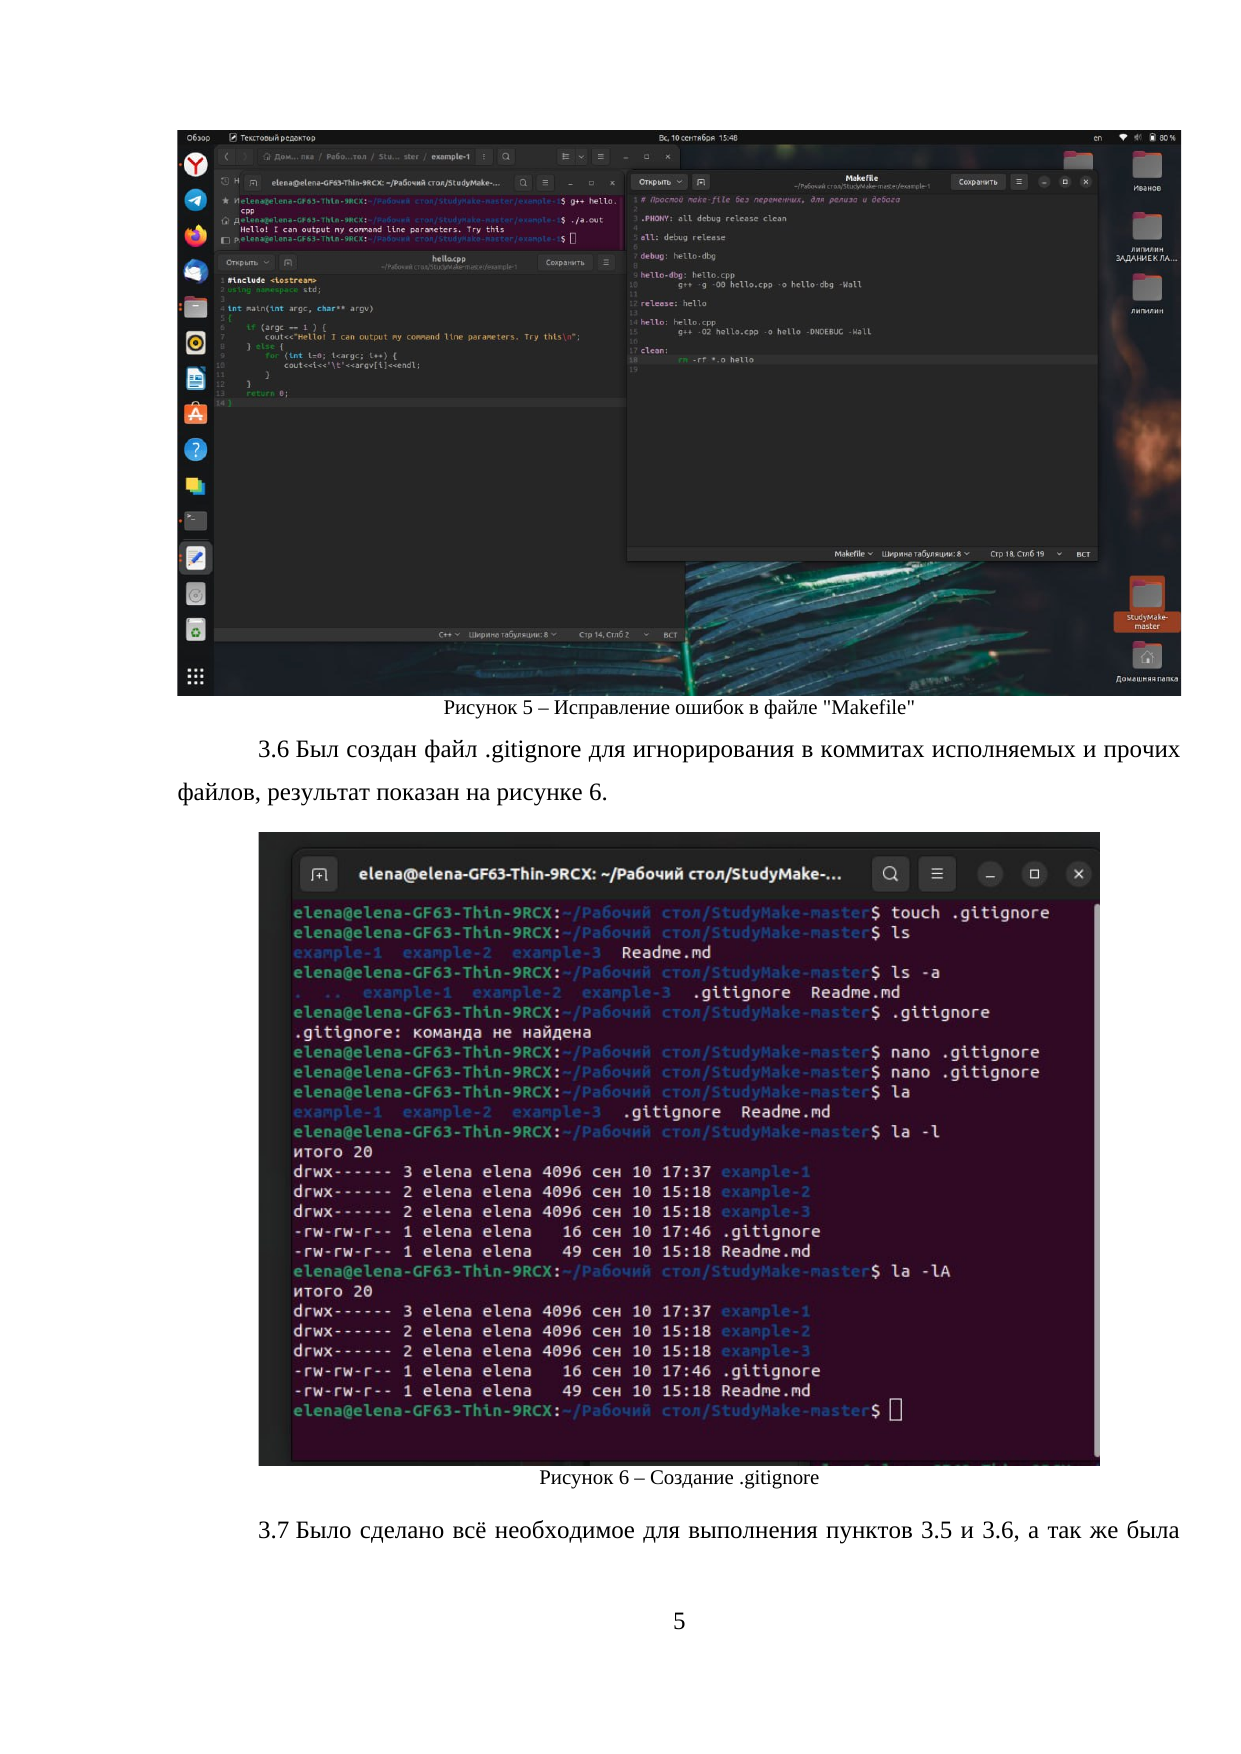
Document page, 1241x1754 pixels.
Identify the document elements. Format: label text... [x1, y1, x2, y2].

picture [177, 130, 1182, 696]
list Рисунок 5 – Исправление ошибок в файле "Makefile" [177, 696, 1181, 719]
list Рисунок 6 – Создание .gitignore [217, 832, 1142, 1489]
list [177, 118, 1181, 130]
picture [258, 832, 1100, 1466]
list Был создан файл .gitignore для игнорирования в коммитах исполняемых и прочих файлов, результат показан на рисунке 6. [177, 719, 1181, 806]
list Было сделано всё необходимое для выполнения пунктов 3.5 и 3.6, а так же была [177, 820, 1181, 1544]
